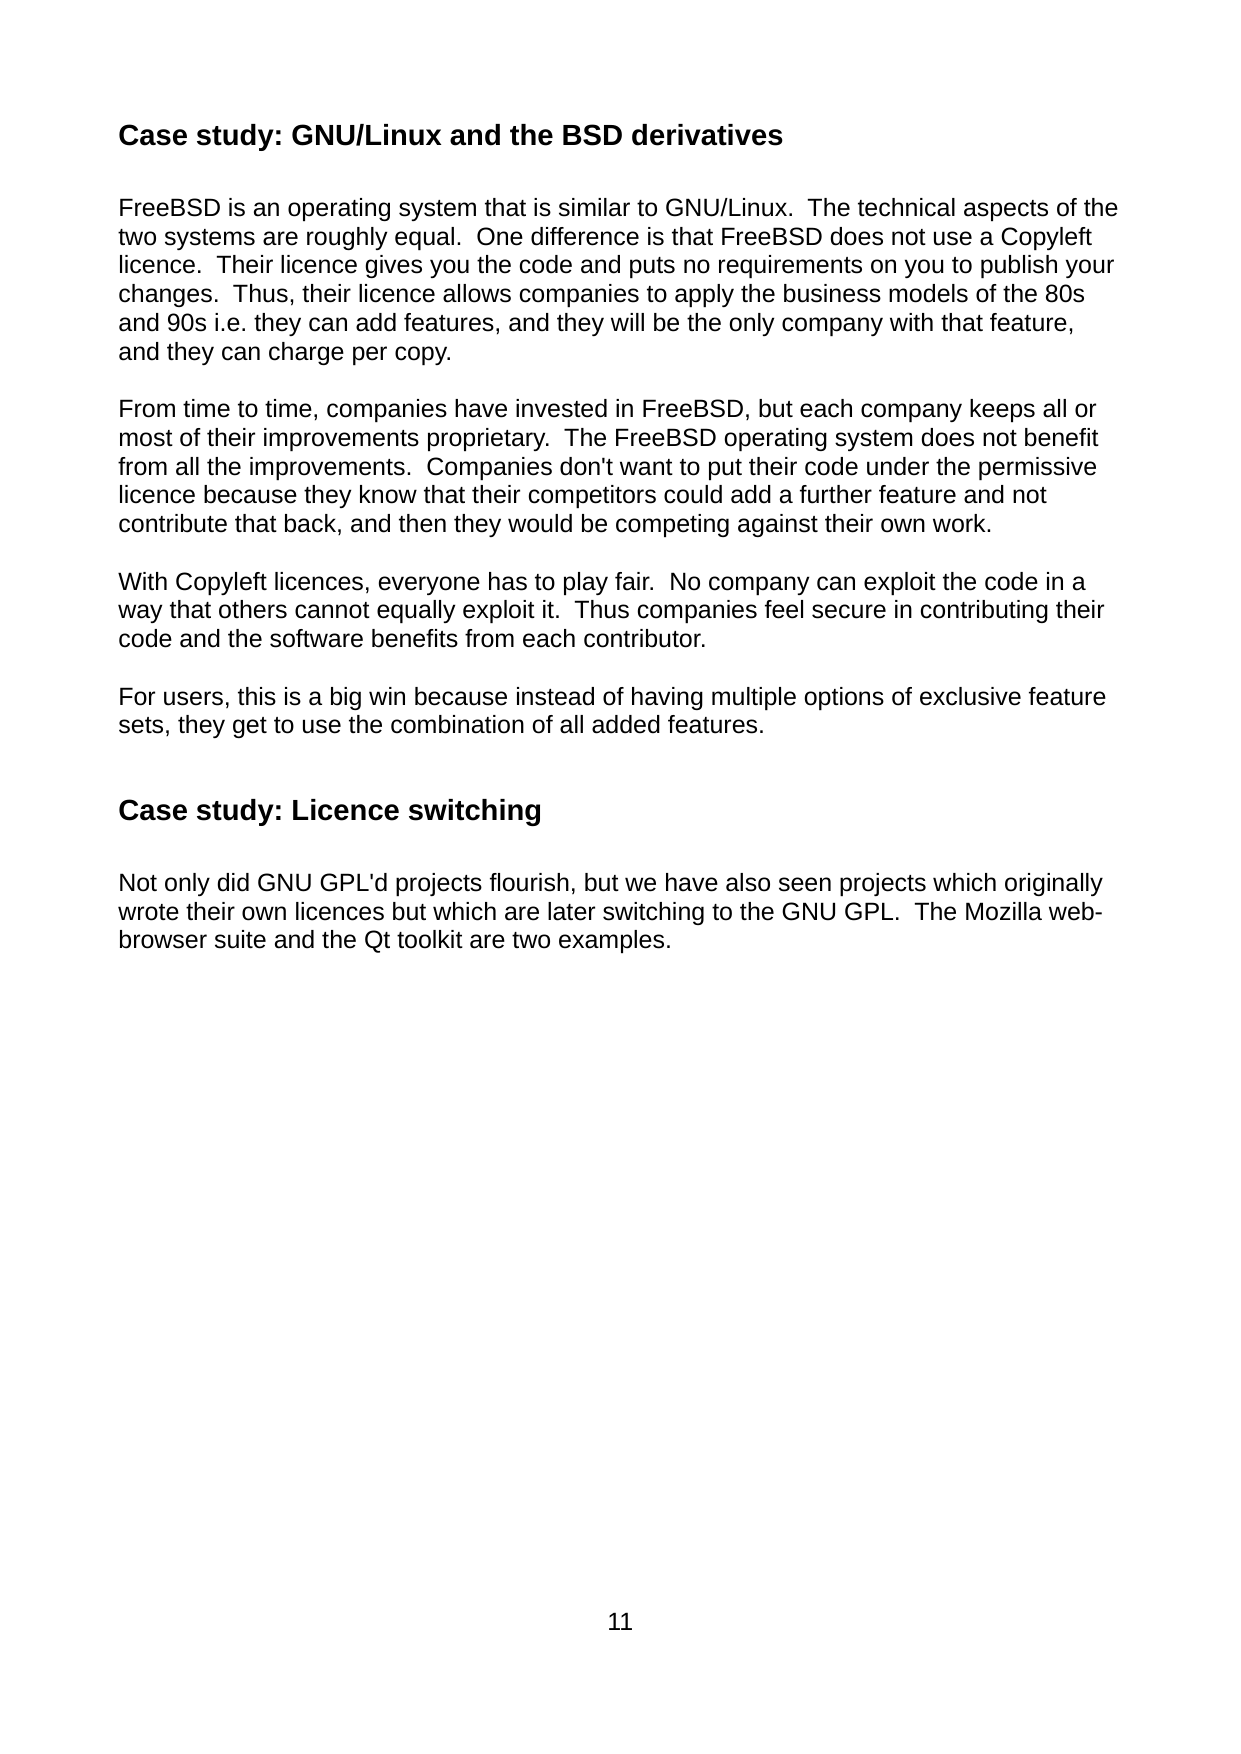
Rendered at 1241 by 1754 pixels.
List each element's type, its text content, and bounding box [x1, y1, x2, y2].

subtitle Case study: Licence switching [118, 793, 1122, 826]
text With Copyleft licences, everyone has to play fair. No company can exploit the code in a way that others cannot equally exploit it. Thus companies feel secure in contributing their code and the software benefits from each contributor. [118, 567, 1122, 653]
text FreeBSD is an operating system that is similar to GNU/Linux. The technical aspects of the two systems are roughly equal. One difference is that FreeBSD does not use a Copyleft licence. Their licence gives you the code and puts no requirements on you to publish your changes. Thus, their licence allows companies to apply the business models of the 80s and 90s i.e. they can add features, and they will be the only company with that feature, and they can charge per copy. [118, 193, 1122, 365]
text Not only did GNU GPL'd projects flourish, but we have also seen projects which originally wrote their own licences but which are later switching to the GNU GPL. The Mozilla web-browser suite and the Qt toolkit are two examples. [118, 868, 1122, 954]
text From time to time, companies have invested in FreeBSD, but each company keeps all or most of their improvements proprietary. The FreeBSD operating system does not benefit from all the improvements. Companies don't want to put their code under the permissive licence because they know that their competitors could add a further feature and not contribute that back, and then they would be competing against their own work. [118, 394, 1122, 538]
subtitle Case study: GNU/Linux and the BSD derivatives [118, 118, 1122, 152]
text For users, this is a big win because instead of having multiple options of exclusive feature sets, they get to use the combination of all added features. [118, 682, 1122, 739]
